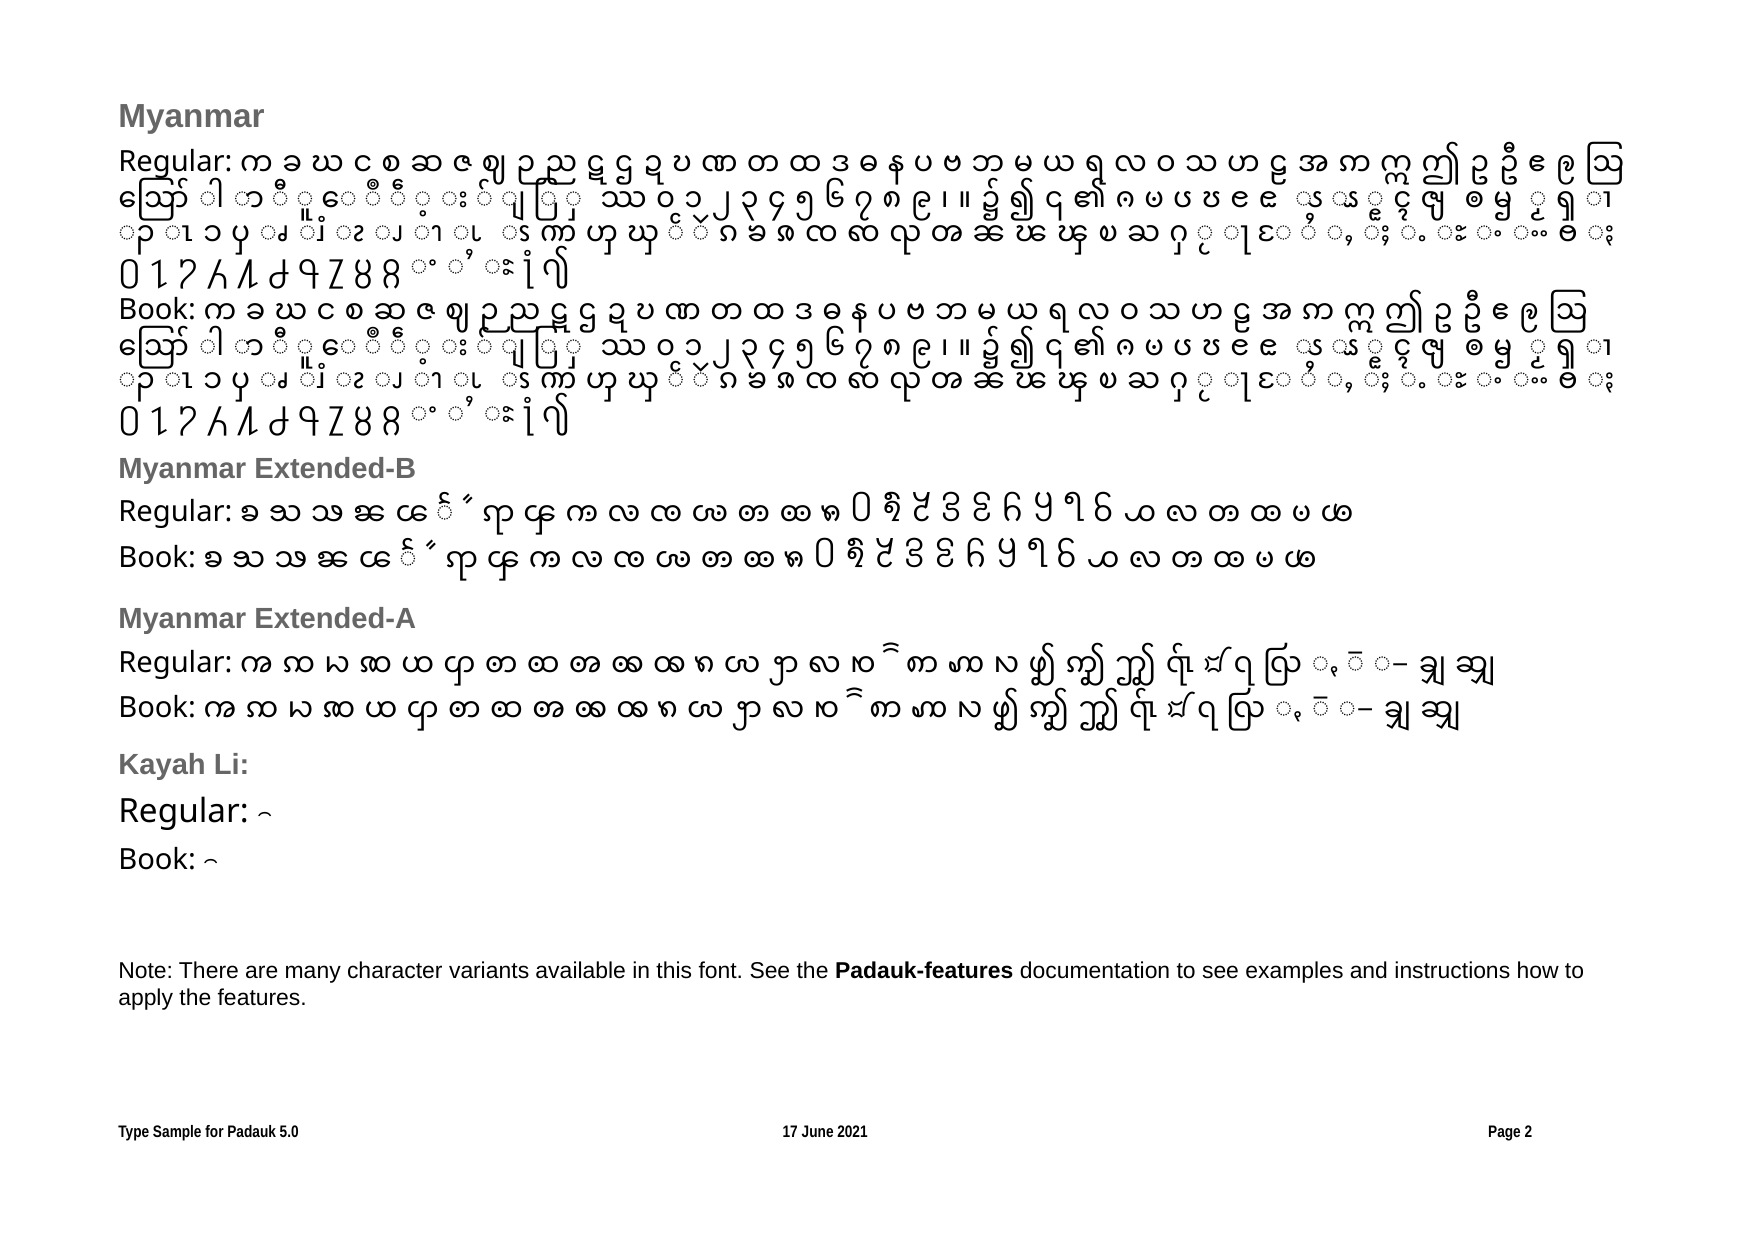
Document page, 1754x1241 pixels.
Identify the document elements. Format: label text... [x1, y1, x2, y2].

subtitle Myanmar [118, 96, 1635, 134]
text ​Regular: ꤮ [118, 787, 1635, 832]
text Book: ꧠ ꧡ ꧢ ꧣ ꧤ ꧥ ꧦ ꧧ ꧨ ꧩ ꧪ ꧫ ꧬ ꧭ ꧮ ꧯ ꧰ ꧱ ꧲ ꧳ ꧴ ꧵ ꧶ ꧷ ꧸ ꧹ ꧺ ꧻ ꧼ ꧽ ꧾ [118, 536, 1635, 576]
text Book: ꩠ ꩡ ꩢ ꩣ ꩤ ꩥ ꩦ ꩧ ꩨ ꩩ ꩪ ꩫ ꩬ ꩭ ꩮ ꩯ ꩰ ꩱ ꩲ ꩳ ꩴ ꩵ ꩶ ꩷ ꩸ ꩹ ꩺ ꩻ ꩼ ꩽ ꩾ ꩿ [118, 687, 1635, 726]
text Regular: ꩠ ꩡ ꩢ ꩣ ꩤ ꩥ ꩦ ꩧ ꩨ ꩩ ꩪ ꩫ ꩬ ꩭ ꩮ ꩯ ꩰ ꩱ ꩲ ꩳ ꩴ ꩵ ꩶ ꩷ ꩸ ꩹ ꩺ ꩻ ꩼ ꩽ ꩾ ꩿ [118, 641, 1635, 681]
text Regular: က ခ ဃ င စ ဆ ဇ ဈ ဉ ည ဋ ဌ ဍ ဎ ဏ တ ထ ဒ ဓ န ပ ဗ ဘ မ ယ ရ လ ဝ သ ဟ ဠ အ ဢ ဣ ဤ ဥ ဦ ဧ ဨ ဩ ဪ ါ ာ ီ ူ ေ ဳ ဵ ့ း ် ျ ြ ှ ဿ ၀ ၁ ၂ ၃ ၄ ၅ ၆ ၇ ၈ ၉ ၊ ။ ၌ ၍ ၎ ၏ ၐ ၑ ၒ ၓ ၔ ၕ ၖ ၗ ၙ ၚ ၛ ၜ ၝ ၟ ၡ ၢ ၣ ၤ ၥ ၦ ၧ ၨ ၩ ၪ ၫ ၬ ၭ ၮ ၯ ၰ ၲ ၴ ၵ ၶ ၷ ၸ ၹ ၺ ၻ ၼ ၽ ၾ ၿ ႀ ႁ ႂ ႃ ႄ ႆ ႇ ႈ ႉ ႊ ႋ ႌ ႎ ႏ ႐ ႑ ႒ ႓ ႔ ႕ ႖ ႗ ႘ ႙ ႚ ႛ ႜ ႞ ႟ [118, 141, 1635, 282]
text Regular: ꧠ ꧡ ꧢ ꧣ ꧤ ꧥ ꧦ ꧧ ꧨ ꧩ ꧪ ꧫ ꧬ ꧭ ꧮ ꧯ ꧰ ꧱ ꧲ ꧳ ꧴ ꧵ ꧶ ꧷ ꧸ ꧹ ꧺ ꧻ ꧼ ꧽ ꧾ [118, 490, 1635, 530]
subtitle Myanmar Extended-B [118, 451, 1635, 484]
text Note: There are many character variants available in this font. See the Padauk-features documentation to see examples and instructions how to apply the features. [118, 957, 1635, 1010]
text Book: ‌‍꤮ [118, 838, 1635, 878]
subtitle Myanmar Extended-A [118, 601, 1635, 635]
text Book: က ခ ဃ င စ ဆ ဇ ဈ ဉ ည ဋ ဌ ဍ ဎ ဏ တ ထ ဒ ဓ န ပ ဗ ဘ မ ယ ရ လ ဝ သ ဟ ဠ အ ဢ ဣ ဤ ဥ ဦ ဧ ဨ ဩ ဪ ါ ာ ီ ူ ေ ဳ ဵ ့ း ် ျ ြ ှ ဿ ၀ ၁ ၂ ၃ ၄ ၅ ၆ ၇ ၈ ၉ ၊ ။ ၌ ၍ ၎ ၏ ၐ ၑ ၒ ၓ ၔ ၕ ၖ ၗ ၙ ၚ ၛ ၜ ၝ ၟ ၡ ၢ ၣ ၤ ၥ ၦ ၧ ၨ ၩ ၪ ၫ ၬ ၭ ၮ ၯ ၰ ၲ ၴ ၵ ၶ ၷ ၸ ၹ ၺ ၻ ၼ ၽ ၾ ၿ ႀ ႁ ႂ ႃ ႄ ႆ ႇ ႈ ႉ ႊ ႋ ႌ ႎ ႏ ႐ ႑ ႒ ႓ ႔ ႕ ႖ ႗ ႘ ႙ ႚ ႛ ႜ ႞ ႟ [118, 288, 1635, 430]
subtitle Kayah Li: [118, 747, 1635, 781]
